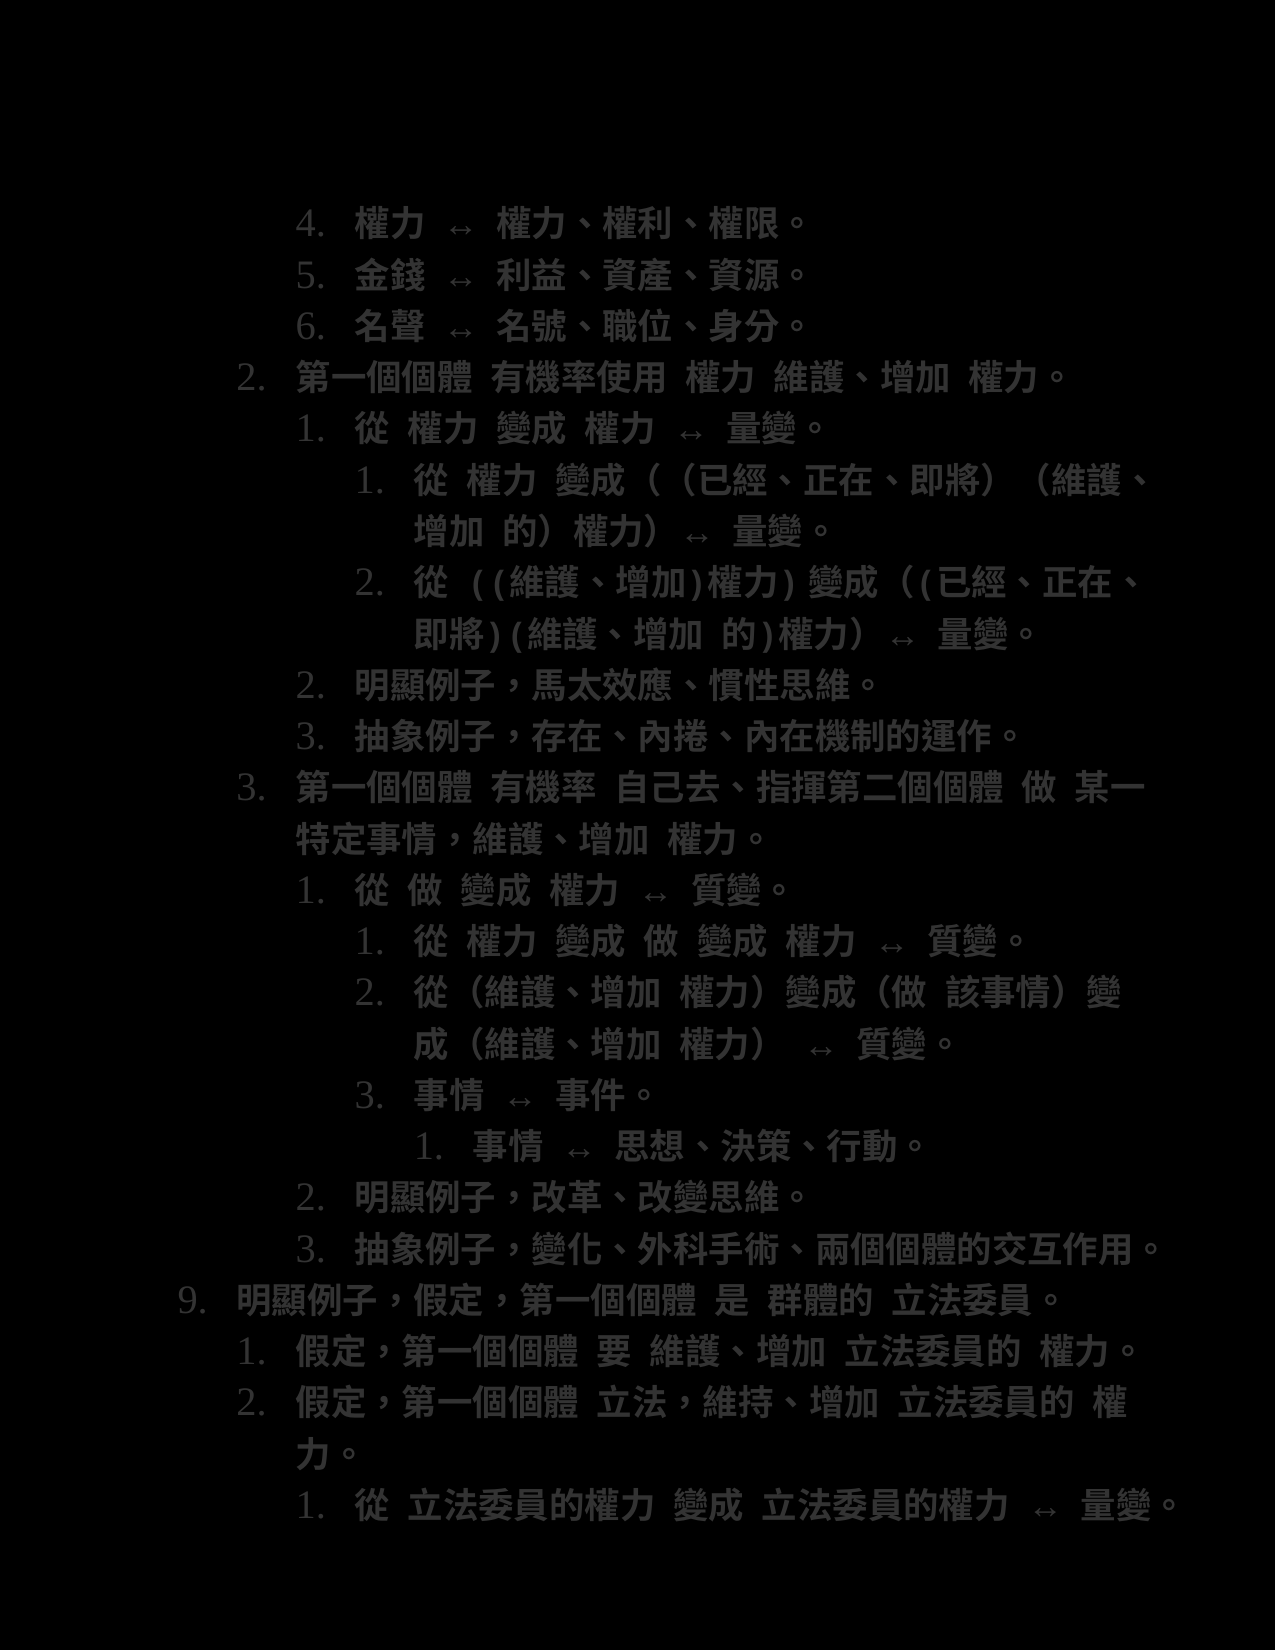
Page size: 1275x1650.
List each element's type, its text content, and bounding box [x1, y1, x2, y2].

list 假定，第一個個體 要 維護、增加 立法委員的 權力。 [236, 1323, 1157, 1375]
list 明顯例子，改革、改變思維。 [295, 1170, 1157, 1221]
list 從 ((維護、增加)權力) 變成（(已經、正在、即將)(維護、增加 的)權力）↔ 量變。 [354, 554, 1157, 657]
list 從 權力 變成 做 變成 權力 ↔ 質變。 [354, 913, 1157, 965]
list 權力 ↔ 權力、權利、權限。 [295, 196, 1157, 247]
list 明顯例子，假定，第一個個體 是 群體的 立法委員。 [177, 1272, 1157, 1323]
list 名聲 ↔ 名號、職位、身分。 [295, 298, 1157, 349]
list 事情 ↔ 事件。 [354, 1067, 1157, 1118]
list 抽象例子，變化、外科手術、兩個個體的交互作用。 [295, 1221, 1157, 1272]
list 金錢 ↔ 利益、資產、資源。 [295, 247, 1157, 298]
list 事情 ↔ 思想、決策、行動。 [413, 1118, 1157, 1170]
list 從 做 變成 權力 ↔ 質變。 [295, 862, 1157, 913]
list 第一個個體 有機率 自己去、指揮第二個個體 做 某一特定事情，維護、增加 權力。 [236, 760, 1157, 862]
list 明顯例子，馬太效應、慣性思維。 [295, 657, 1157, 708]
list 假定，第一個個體 立法，維持、增加 立法委員的 權力。 [236, 1375, 1157, 1477]
list 抽象例子，存在、內捲、內在機制的運作。 [295, 708, 1157, 760]
list 從 權力 變成 權力 ↔ 量變。 [295, 401, 1157, 452]
list 從（維護、增加 權力）變成（做 該事情）變成（維護、增加 權力） ↔ 質變。 [354, 965, 1157, 1067]
list 從 權力 變成（（已經、正在、即將）（維護、增加 的）權力）↔ 量變。 [354, 452, 1157, 554]
list 從 立法委員的權力 變成 立法委員的權力 ↔ 量變。 [295, 1477, 1157, 1528]
list 第一個個體 有機率使用 權力 維護、增加 權力。 [236, 349, 1157, 401]
